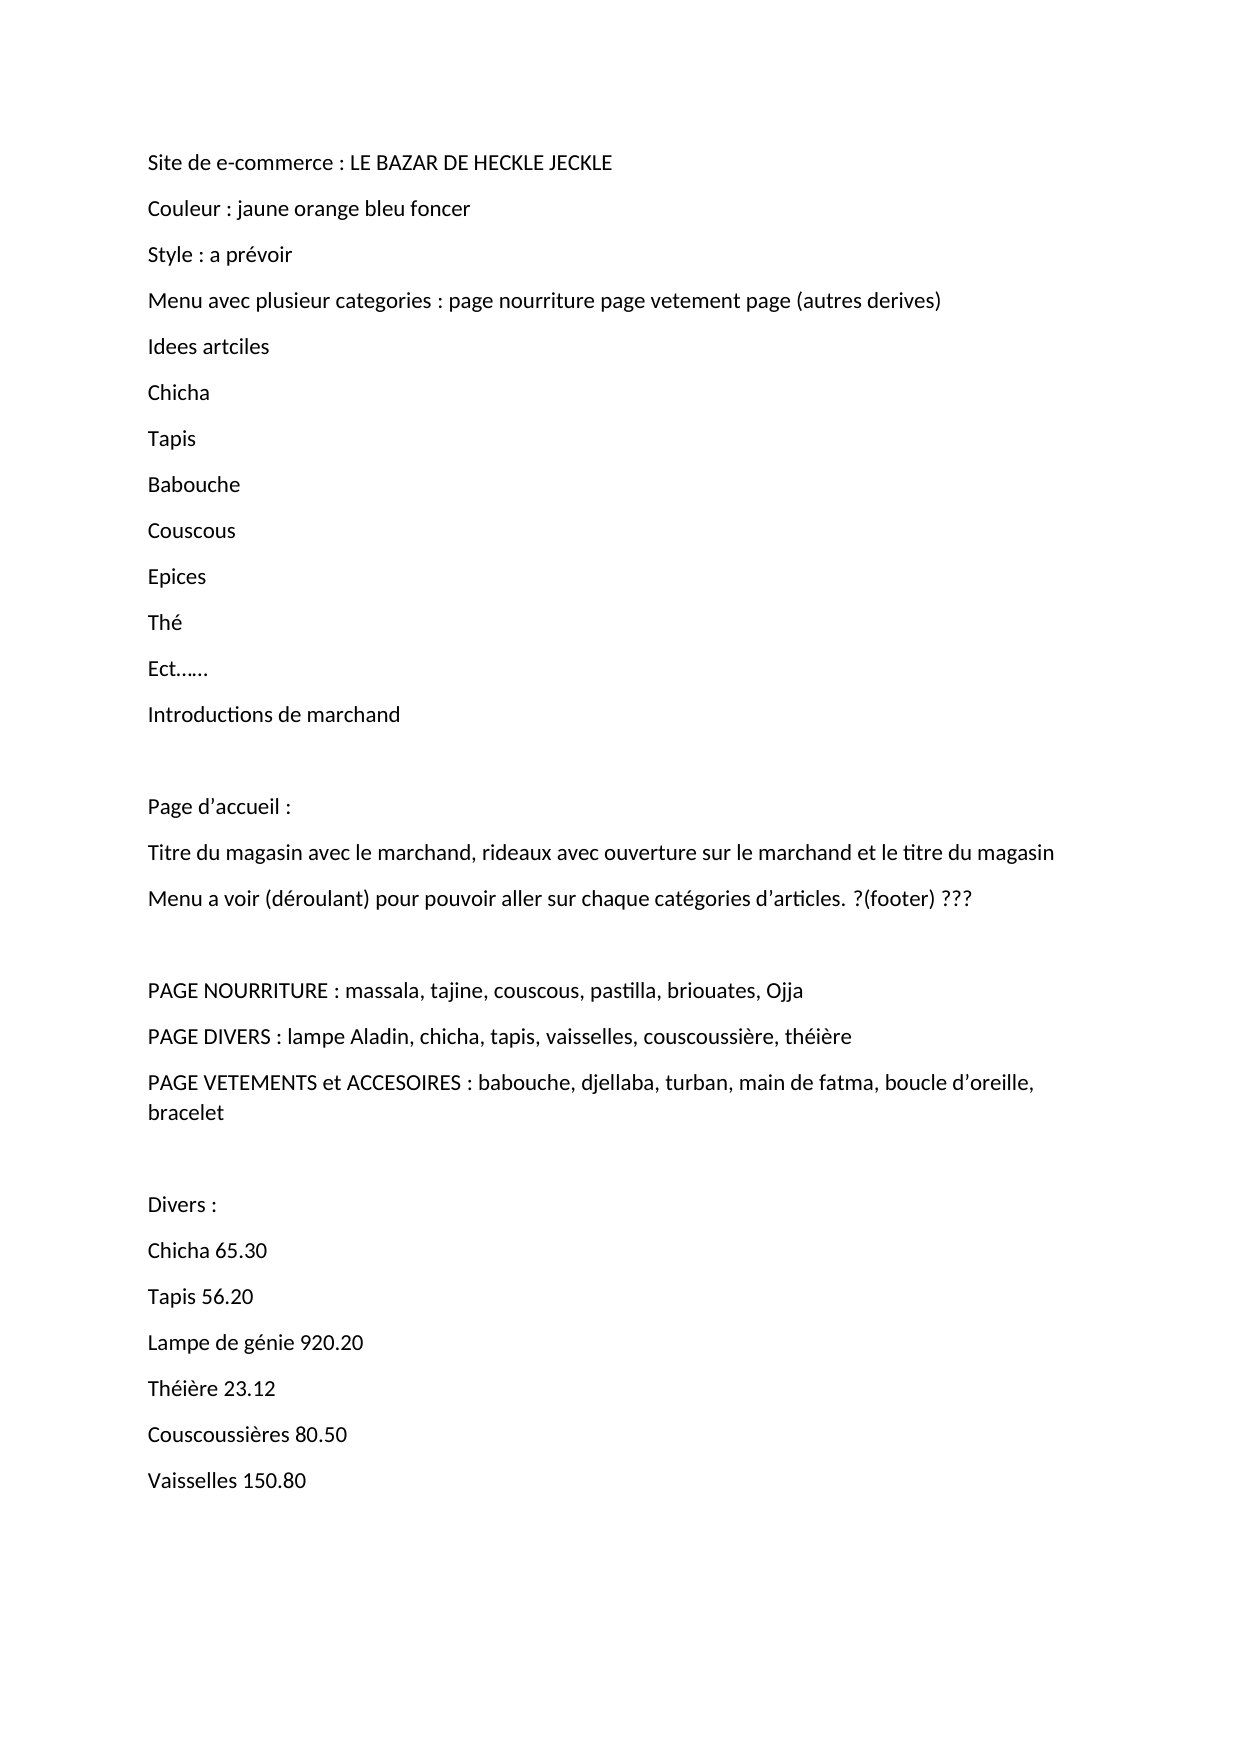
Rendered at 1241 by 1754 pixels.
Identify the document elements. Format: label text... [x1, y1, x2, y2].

text Menu avec plusieur categories : page nourriture page vetement page (autres derives) [148, 286, 1093, 314]
text Tapis [148, 424, 1093, 452]
text Titre du magasin avec le marchand, rideaux avec ouverture sur le marchand et le titre du magasin [148, 838, 1093, 866]
text Thé [148, 608, 1093, 636]
text PAGE DIVERS : lampe Aladin, chicha, tapis, vaisselles, couscoussière, théière [148, 1022, 1093, 1050]
text Couscoussières 80.50 [148, 1420, 1093, 1448]
text Vaisselles 150.80 [148, 1466, 1093, 1494]
text Théière 23.12 [148, 1374, 1093, 1402]
text Style : a prévoir [148, 240, 1093, 268]
text Lampe de génie 920.20 [148, 1328, 1093, 1356]
text Site de e-commerce : LE BAZAR DE HECKLE JECKLE [148, 148, 1093, 176]
text Babouche [148, 470, 1093, 498]
text PAGE NOURRITURE : massala, tajine, couscous, pastilla, briouates, Ojja [148, 976, 1093, 1004]
text Chicha [148, 378, 1093, 406]
text Chicha 65.30 [148, 1236, 1093, 1264]
text Idees artciles [148, 332, 1093, 360]
text Tapis 56.20 [148, 1282, 1093, 1310]
text Couscous [148, 516, 1093, 544]
text Ect…… [148, 654, 1093, 682]
text Epices [148, 562, 1093, 590]
text Divers : [148, 1190, 1093, 1218]
text PAGE VETEMENTS et ACCESOIRES : babouche, djellaba, turban, main de fatma, boucle d’oreille, bracelet [148, 1068, 1093, 1126]
text Introductions de marchand [148, 700, 1093, 728]
text Page d’accueil : [148, 792, 1093, 820]
text Couleur : jaune orange bleu foncer [148, 194, 1093, 222]
text Menu a voir (déroulant) pour pouvoir aller sur chaque catégories d’articles. ?(footer) ??? [148, 884, 1093, 912]
